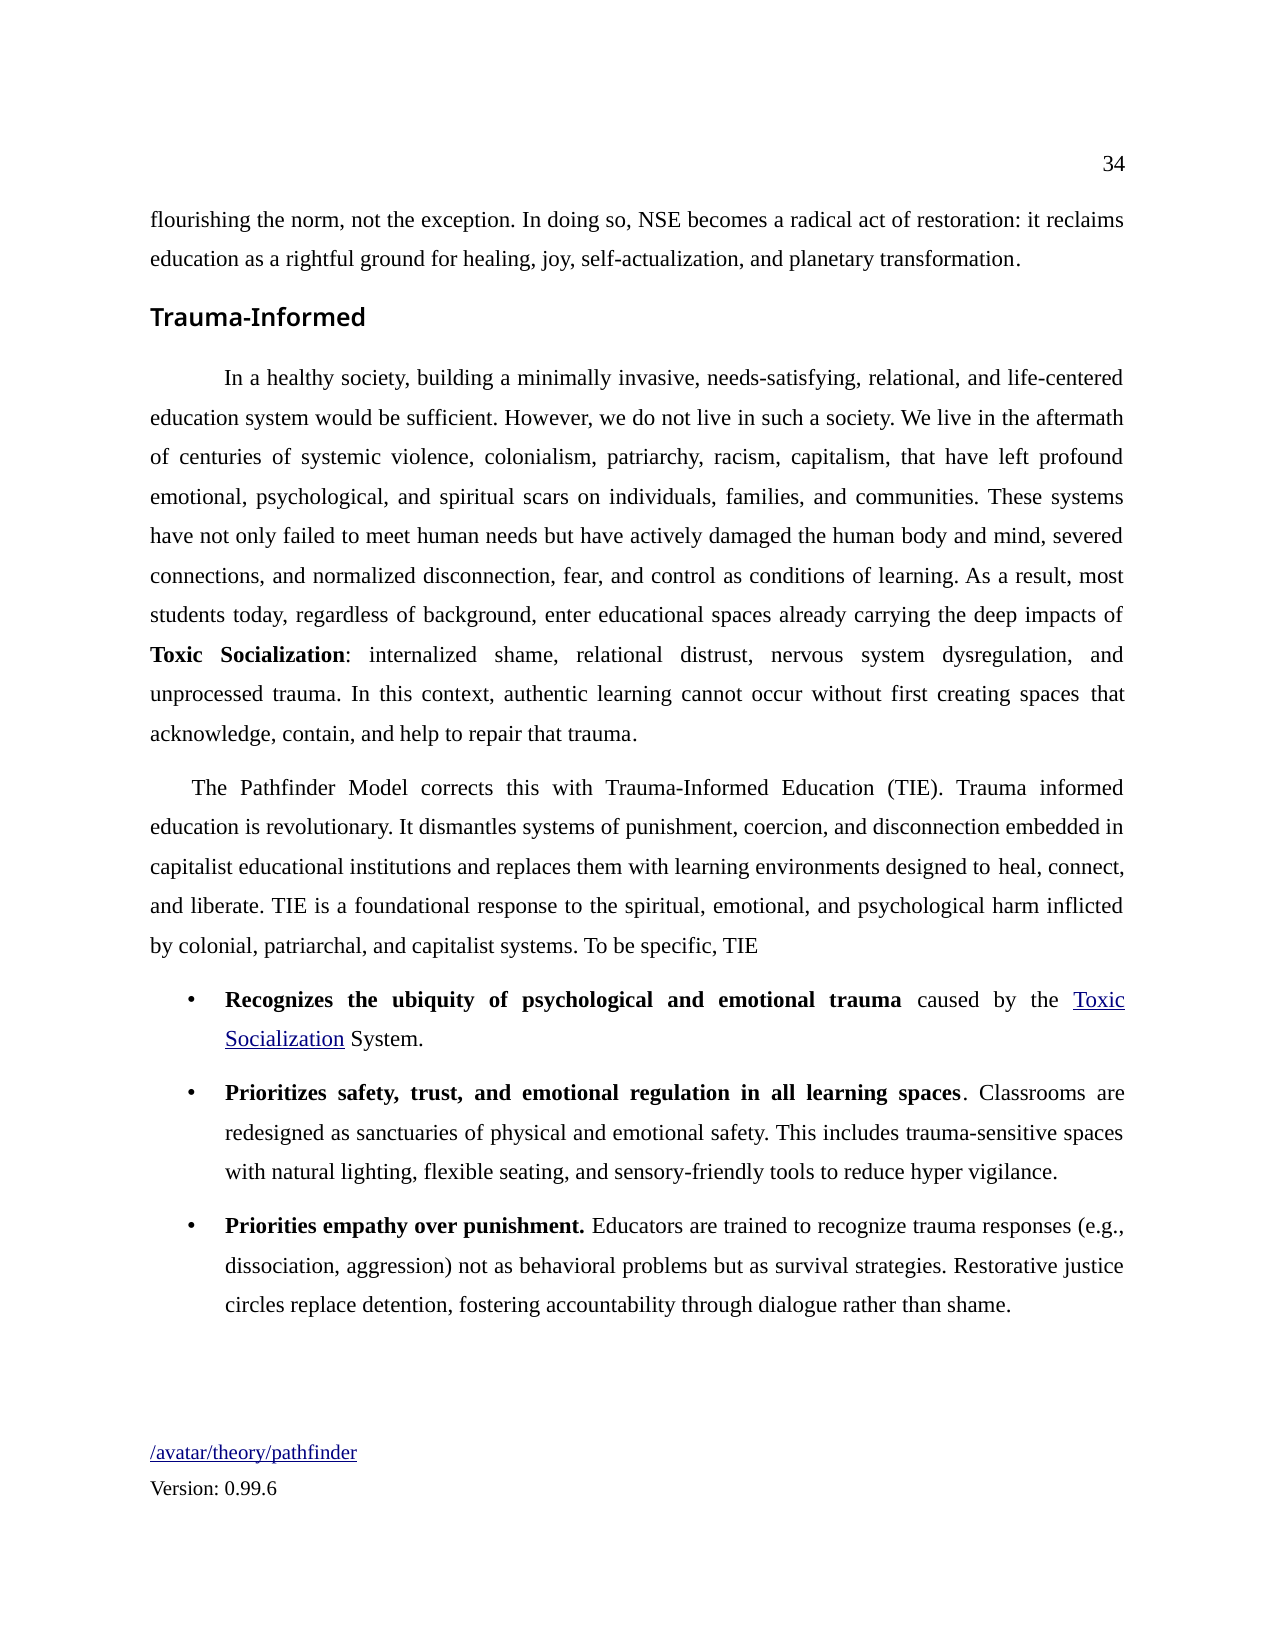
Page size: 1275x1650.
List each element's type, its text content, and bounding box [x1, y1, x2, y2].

list Recognizes the ubiquity of psychological and emotional trauma caused by the Toxic Socialization System. [187, 986, 1125, 1052]
text The Pathfinder Model corrects this with Trauma-Informed Education (TIE). Trauma informed education is revolutionary. It dismantles systems of punishment, coercion, and disconnection embedded in capitalist educational institutions and replaces them with learning environments designed to heal, connect, and liberate. TIE is a foundational response to the spiritual, emotional, and psychological harm inflicted by colonial, patriarchal, and capitalist systems. To be specific, TIE [150, 774, 1125, 958]
list Priorities empathy over punishment. Educators are trained to recognize trauma responses (e.g., dissociation, aggression) not as behavioral problems but as survival strategies. Restorative justice circles replace detention, fostering accountability through dialogue rather than shame. [187, 1212, 1125, 1318]
subtitle Trauma-Informed [150, 299, 1125, 333]
list Prioritizes safety, trust, and emotional regulation in all learning spaces. Classrooms are redesigned as sanctuaries of physical and emotional safety. This includes trauma-sensitive spaces with natural lighting, flexible seating, and sensory-friendly tools to reduce hyper vigilance. [187, 1079, 1125, 1185]
text In a healthy society, building a minimally invasive, needs-satisfying, relational, and life-centered education system would be sufficient. However, we do not live in such a society. We live in the aftermath of centuries of systemic violence, colonialism, patriarchy, racism, capitalism, that have left profound emotional, psychological, and spiritual scars on individuals, families, and communities. These systems have not only failed to meet human needs but have actively damaged the human body and mind, severed connections, and normalized disconnection, fear, and control as conditions of learning. As a result, most students today, regardless of background, enter educational spaces already carrying the deep impacts of Toxic Socialization: internalized shame, relational distrust, nervous system dysregulation, and unprocessed trauma. In this context, authentic learning cannot occur without first creating spaces that acknowledge, contain, and help to repair that trauma. [150, 364, 1125, 746]
text flourishing the norm, not the exception. In doing so, NSE becomes a radical act of restoration: it reclaims education as a rightful ground for healing, joy, self-actualization, and planetary transformation. [150, 206, 1125, 272]
